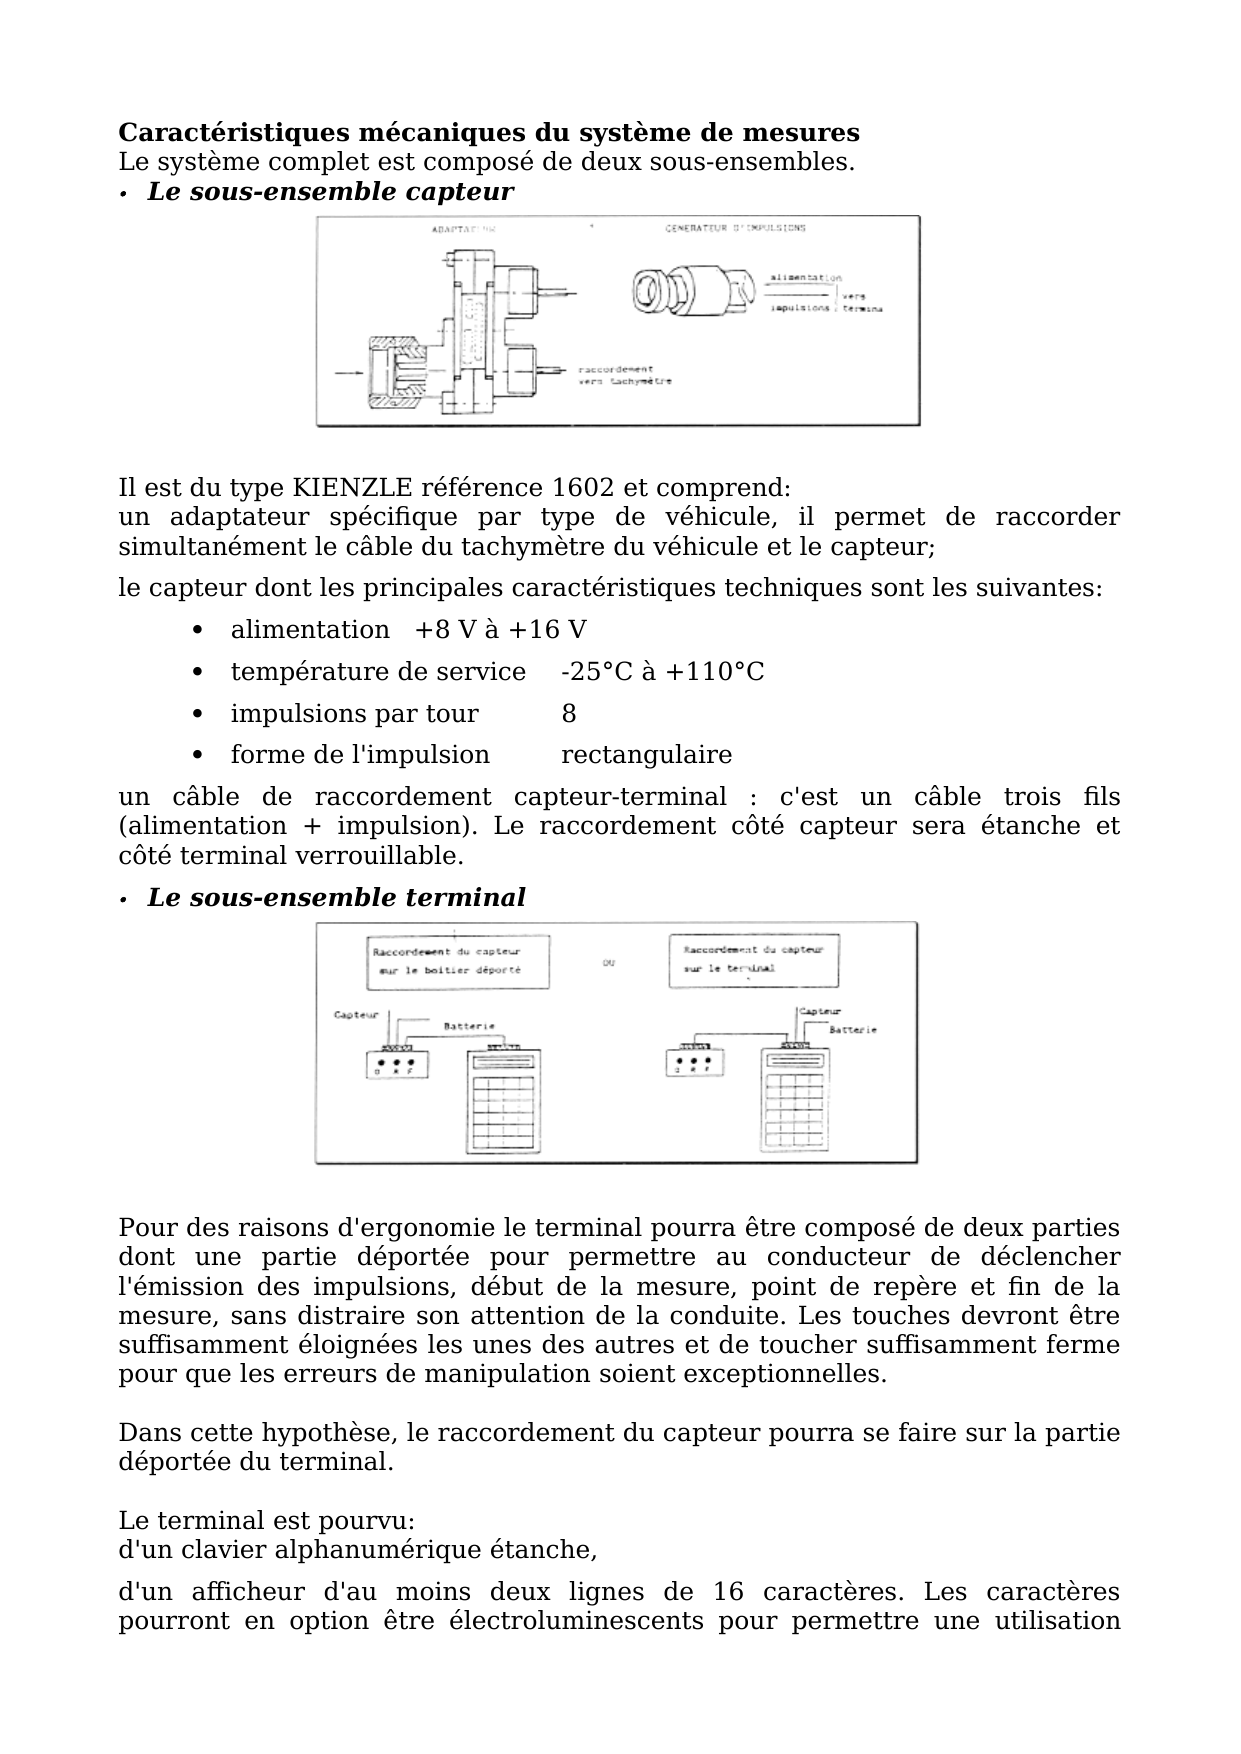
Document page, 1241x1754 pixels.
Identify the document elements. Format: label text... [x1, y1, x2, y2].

text Dans cette hypothèse, le raccordement du capteur pourra se faire sur la partie déportée du terminal. [118, 1418, 1122, 1477]
list alimentation +8 V à +16 V [193, 615, 1122, 644]
list d'un afficheur d'au moins deux lignes de 16 caractères. Les caractères pourront en option être électroluminescents pour permettre une utilisation [118, 1577, 1122, 1636]
picture [313, 921, 927, 1175]
list Le sous-ensemble capteur [118, 177, 1122, 206]
text Le système complet est composé de deux sous-ensembles. [118, 148, 1122, 177]
text Pour des raisons d'ergonomie le terminal pourra être composé de deux parties dont une partie déportée pour permettre au conducteur de déclencher l'émission des impulsions, début de la mesure, point de repère et fin de la mesure, sans distraire son attention de la conduite. Les touches devront être suffisamment éloignées les unes des autres et de toucher suffisamment ferme pour que les erreurs de manipulation soient exceptionnelles. [118, 1213, 1122, 1389]
list impulsions par tour 8 [193, 699, 1122, 728]
list température de service -25°C à +110°C [193, 657, 1122, 686]
list forme de l'impulsion rectangulaire [193, 741, 1122, 770]
list Le sous-ensemble terminal [118, 883, 1122, 912]
text Il est du type KIENZLE référence 1602 et comprend: [118, 473, 1122, 502]
list d'un clavier alphanumérique étanche, [118, 1535, 1122, 1564]
picture [313, 215, 927, 435]
text Caractéristiques mécaniques du système de mesures [118, 118, 1122, 148]
list un adaptateur spécifique par type de véhicule, il permet de raccorder simultanément le câble du tachymètre du véhicule et le capteur; [118, 502, 1122, 561]
list le capteur dont les principales caractéristiques techniques sont les suivantes: [118, 573, 1122, 603]
list un câble de raccordement capteur-terminal : c'est un câble trois fils (alimentation + impulsion). Le raccordement côté capteur sera étanche et côté terminal verrouillable. [118, 782, 1122, 870]
text Le terminal est pourvu: [118, 1506, 1122, 1535]
